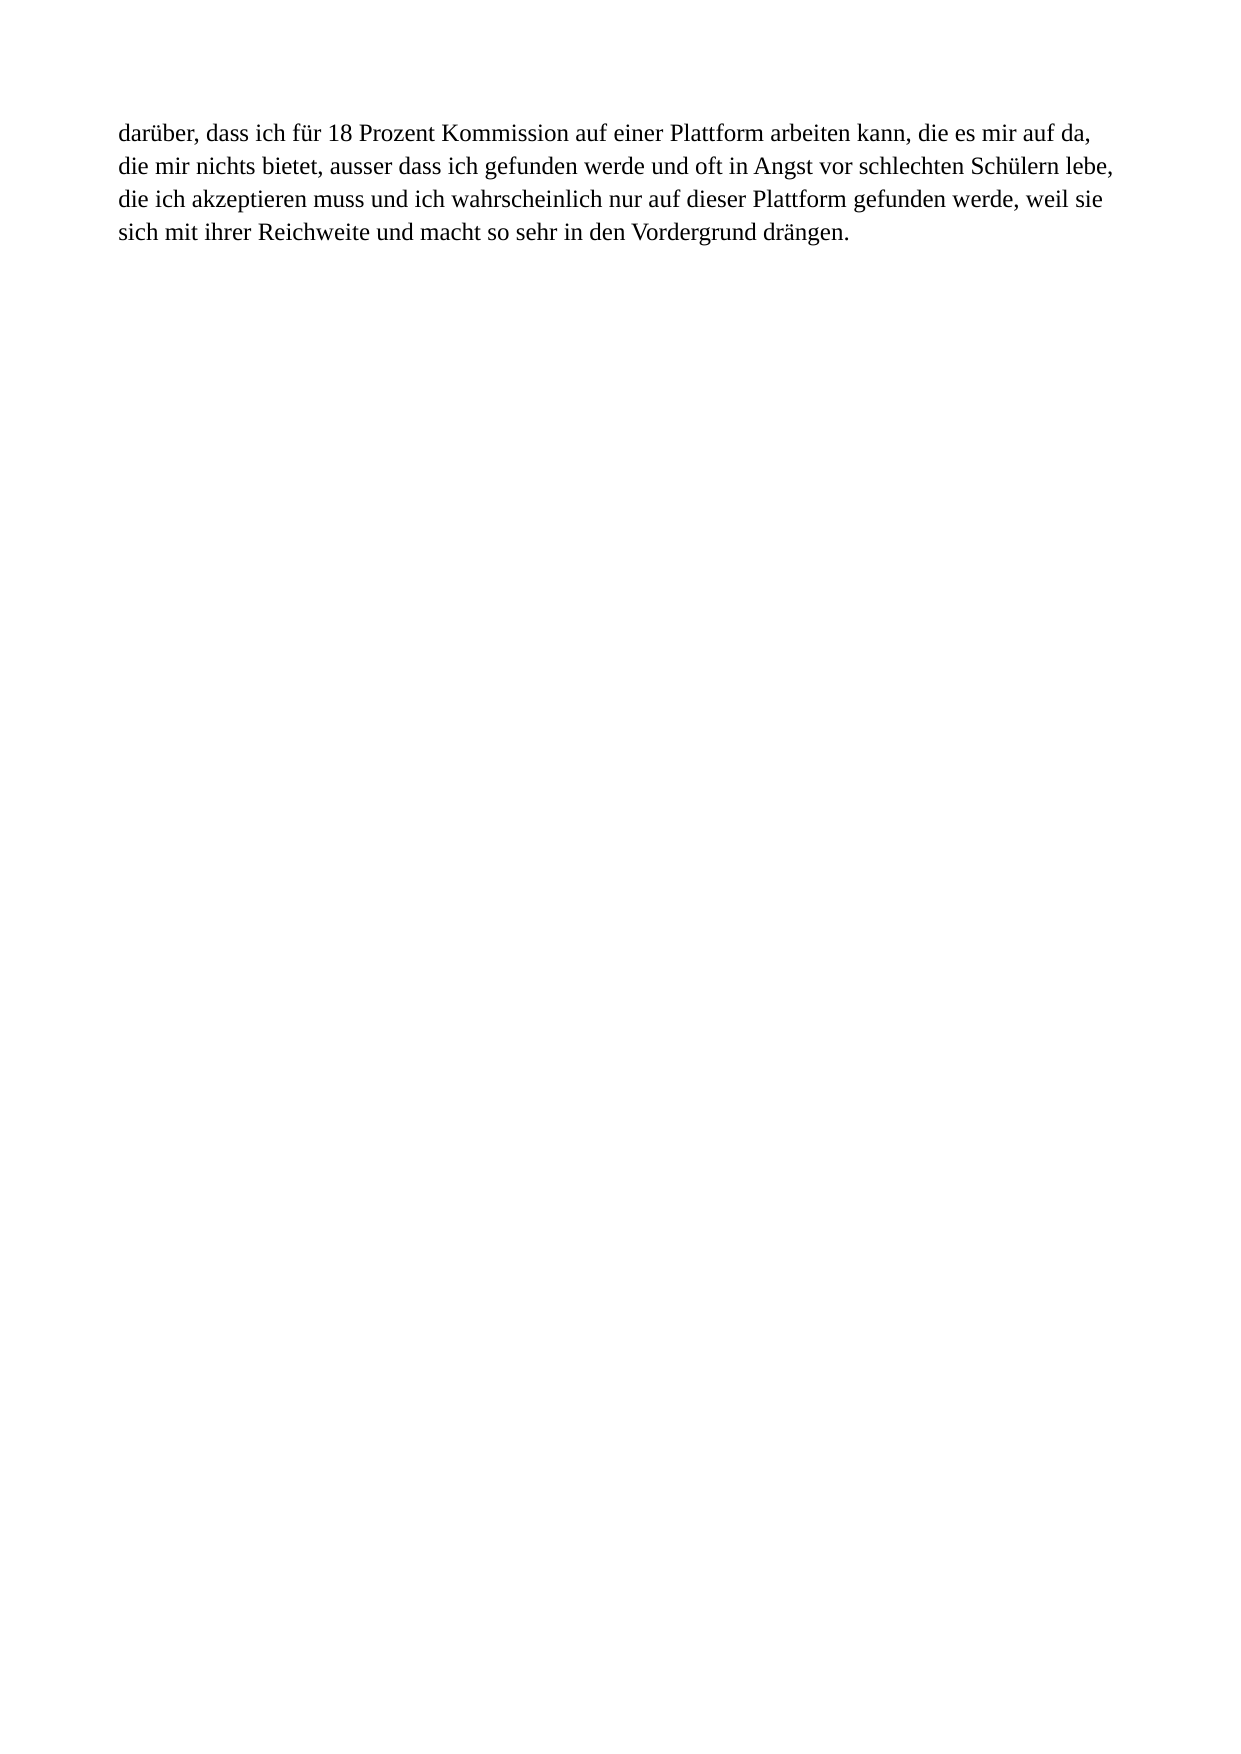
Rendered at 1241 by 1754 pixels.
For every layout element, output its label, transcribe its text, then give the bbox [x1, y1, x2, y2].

text darüber, dass ich für 18 Prozent Kommission auf einer Plattform arbeiten kann, die es mir auf da, die mir nichts bietet, ausser dass ich gefunden werde und oft in Angst vor schlechten Schülern lebe, die ich akzeptieren muss und ich wahrscheinlich nur auf dieser Plattform gefunden werde, weil sie sich mit ihrer Reichweite und macht so sehr in den Vordergrund drängen. [118, 118, 1122, 246]
